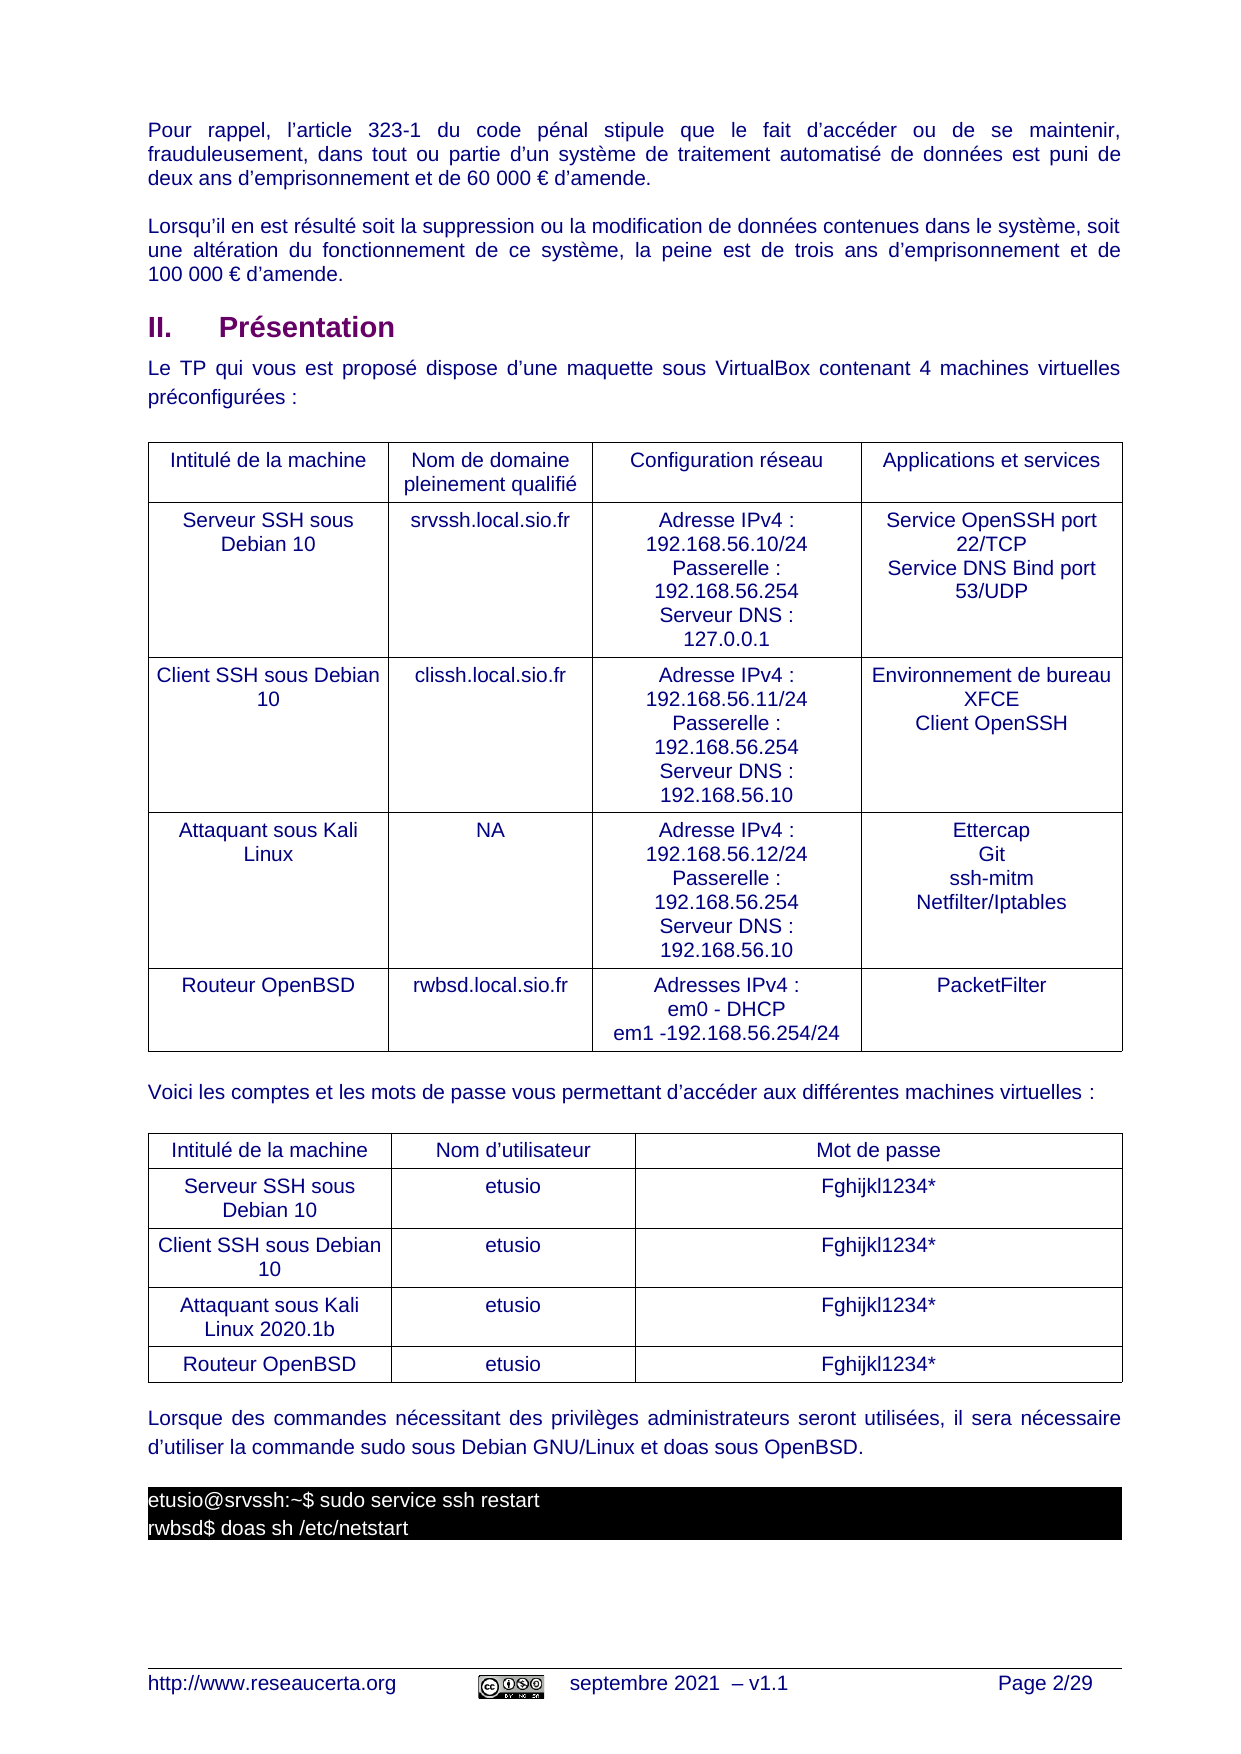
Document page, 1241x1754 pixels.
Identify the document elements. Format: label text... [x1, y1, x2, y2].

table_cell clissh.local.sio.fr [389, 658, 592, 812]
text Voici les comptes et les mots de passe vous permettant d’accéder aux différentes machines virtuelles : [148, 1080, 1122, 1104]
subtitle Présentation [148, 310, 1122, 343]
table_header Nom d’utilisateur [392, 1134, 635, 1168]
picture [478, 1675, 545, 1699]
table_cell etusio [392, 1169, 635, 1227]
table_cell NA [389, 813, 592, 967]
text Le TP qui vous est proposé dispose d’une maquette sous VirtualBox contenant 4 machines virtuelles préconfigurées : [148, 356, 1122, 408]
table_cell etusio [392, 1288, 635, 1346]
table_cell Routeur OpenBSD [149, 1347, 391, 1382]
table_header Applications et services [862, 443, 1122, 502]
table_cell Client SSH sous Debian 10 [149, 1229, 391, 1287]
table_cell Serveur SSH sous Debian 10 [149, 503, 388, 657]
table_cell Service OpenSSH port 22/TCP Service DNS Bind port 53/UDP [862, 503, 1122, 657]
table_header Configuration réseau [593, 443, 861, 502]
table_cell Adresse IPv4 : 192.168.56.12/24 Passerelle : 192.168.56.254 Serveur DNS : 192.168.56.10 [593, 813, 861, 967]
table_cell Fghijkl1234* [636, 1347, 1122, 1382]
table_cell Routeur OpenBSD [149, 969, 388, 1051]
text Lorsqu’il en est résulté soit la suppression ou la modification de données contenues dans le système, soit une altération du fonctionnement de ce système, la peine est de trois ans d’emprisonnement et de 100 000 € d’amende. [148, 214, 1122, 286]
table_cell Client SSH sous Debian 10 [149, 658, 388, 812]
text rwbsd$ doas sh /etc/netstart [148, 1516, 1122, 1540]
text etusio@srvssh:~$ sudo service ssh restart [148, 1487, 1122, 1511]
table_cell Serveur SSH sous Debian 10 [149, 1169, 391, 1227]
table_cell Adresse IPv4 : 192.168.56.11/24 Passerelle : 192.168.56.254 Serveur DNS : 192.168.56.10 [593, 658, 861, 812]
table_cell Attaquant sous Kali Linux 2020.1b [149, 1288, 391, 1346]
table_header Intitulé de la machine [149, 1134, 391, 1168]
text Pour rappel, l’article 323-1 du code pénal stipule que le fait d’accéder ou de se maintenir, frauduleusement, dans tout ou partie d’un système de traitement automatisé de données est puni de deux ans d’emprisonnement et de 60 000 € d’amende. [148, 118, 1122, 190]
table_cell Attaquant sous Kali Linux [149, 813, 388, 967]
table_header Nom de domaine pleinement qualifié [389, 443, 592, 502]
table_cell Environnement de bureau XFCE Client OpenSSH [862, 658, 1122, 812]
table_cell Adresses IPv4 : em0 - DHCP em1 -192.168.56.254/24 [593, 969, 861, 1051]
table_cell etusio [392, 1347, 635, 1382]
text Lorsque des commandes nécessitant des privilèges administrateurs seront utilisées, il sera nécessaire d’utiliser la commande sudo sous Debian GNU/Linux et doas sous OpenBSD. [148, 1406, 1122, 1459]
table_cell Ettercap Git ssh-mitm Netfilter/Iptables [862, 813, 1122, 967]
table_cell Fghijkl1234* [636, 1169, 1122, 1227]
table_header Mot de passe [636, 1134, 1122, 1168]
table_cell etusio [392, 1229, 635, 1287]
table_cell Fghijkl1234* [636, 1229, 1122, 1287]
table_cell PacketFilter [862, 969, 1122, 1051]
table_header Intitulé de la machine [149, 443, 388, 502]
table_cell srvssh.local.sio.fr [389, 503, 592, 657]
table_cell Adresse IPv4 : 192.168.56.10/24 Passerelle : 192.168.56.254 Serveur DNS : 127.0.0.1 [593, 503, 861, 657]
table_cell Fghijkl1234* [636, 1288, 1122, 1346]
table_cell rwbsd.local.sio.fr [389, 969, 592, 1051]
